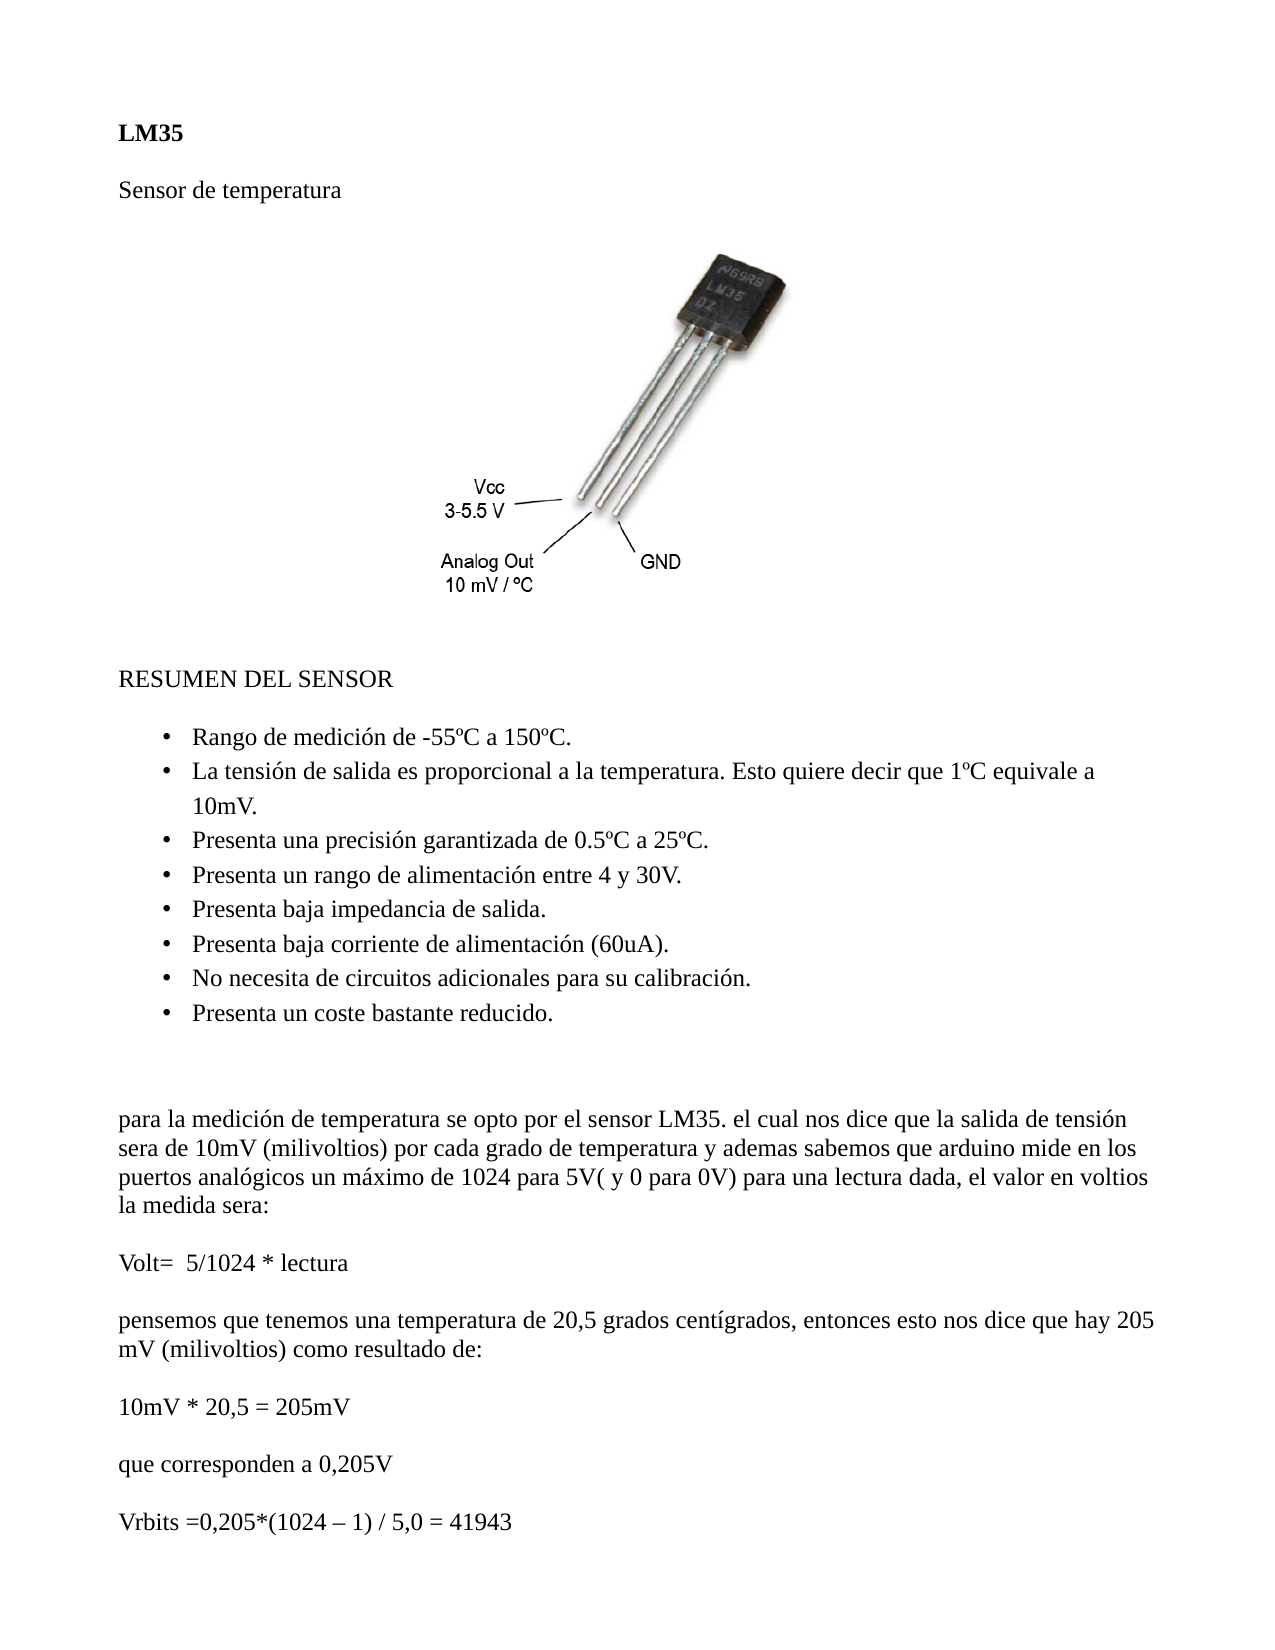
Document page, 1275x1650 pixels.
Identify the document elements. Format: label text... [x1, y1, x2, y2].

text 10mV * 20,5 = 205mV [118, 1392, 1157, 1421]
text Volt= 5/1024 * lectura [118, 1248, 1157, 1277]
list Presenta un coste bastante reducido. [162, 998, 1157, 1026]
text RESUMEN DEL SENSOR [118, 664, 1157, 693]
text para la medición de temperatura se opto por el sensor LM35. el cual nos dice que la salida de tensión sera de 10mV (milivoltios) por cada grado de temperatura y ademas sabemos que arduino mide en los puertos analógicos un máximo de 1024 para 5V( y 0 para 0V) para una lectura dada, el valor en voltios la medida sera: [118, 1104, 1157, 1219]
text pensemos que tenemos una temperatura de 20,5 grados centígrados, entonces esto nos dice que hay 205 mV (milivoltios) como resultado de: [118, 1306, 1157, 1363]
list No necesita de circuitos adicionales para su calibración. [162, 963, 1157, 992]
list La tensión de salida es proporcional a la temperatura. Esto quiere decir que 1ºC equivale a 10mV. [162, 756, 1157, 819]
list Presenta una precisión garantizada de 0.5ºC a 25ºC. [162, 825, 1157, 854]
text que corresponden a 0,205V [118, 1449, 1157, 1478]
text LM35 [118, 118, 1157, 147]
list Presenta un rango de alimentación entre 4 y 30V. [162, 860, 1157, 888]
list Presenta baja corriente de alimentación (60uA). [162, 929, 1157, 957]
text Vrbits =0,205*(1024 – 1) / 5,0 = 41943 [118, 1507, 1157, 1536]
list Rango de medición de -55ºC a 150ºC. [162, 722, 1157, 751]
list Presenta baja impedancia de salida. [162, 894, 1157, 923]
text Sensor de temperatura [118, 176, 1157, 204]
